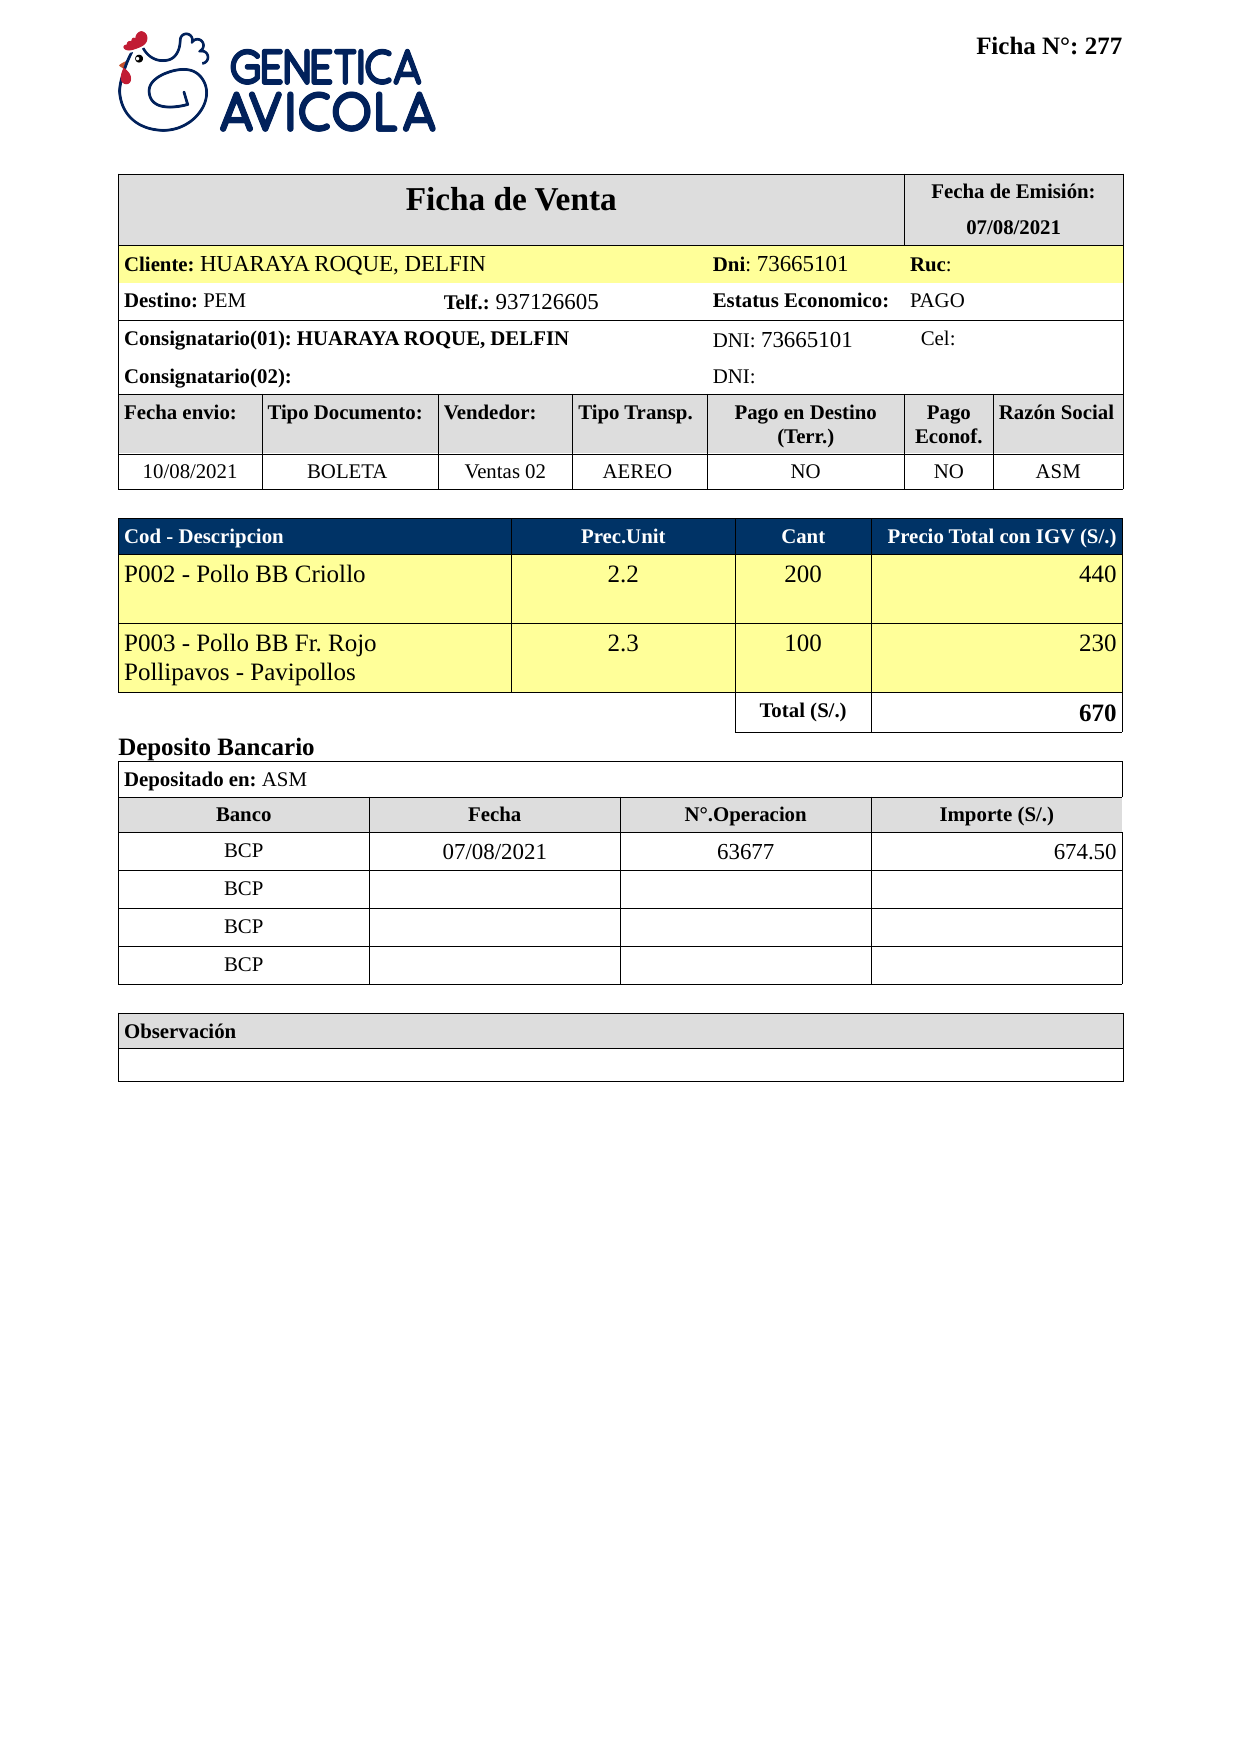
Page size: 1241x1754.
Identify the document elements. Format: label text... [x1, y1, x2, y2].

table_cell DNI: 73665101 [707, 321, 915, 358]
table_cell NO [905, 455, 993, 489]
table_cell BCP [119, 871, 369, 908]
table_header Observación [119, 1014, 1123, 1048]
table_cell Fecha [370, 798, 620, 832]
table_cell N°.Operacion [621, 798, 871, 832]
table_cell 07/08/2021 [905, 209, 1123, 245]
table_cell Total (S/.) [736, 693, 871, 732]
table_cell Cel: [915, 321, 1123, 358]
table_cell 10/08/2021 [119, 455, 262, 489]
table_cell Importe (S/.) [872, 798, 1122, 832]
table_cell PAGO [904, 283, 1123, 320]
table_cell Banco [119, 798, 369, 832]
table_cell Fecha envio: [119, 395, 262, 453]
table_cell Consignatario(01): HUARAYA ROQUE, DELFIN [119, 321, 707, 358]
table_cell [370, 871, 620, 908]
table_cell Ventas 02 [439, 455, 572, 489]
table_cell BCP [119, 947, 369, 984]
picture [118, 31, 436, 132]
table_cell [118, 693, 511, 732]
table_cell [872, 871, 1122, 908]
table_cell Telf.: 937126605 [438, 283, 707, 320]
table_cell 63677 [621, 833, 871, 870]
table_cell Cliente: HUARAYA ROQUE, DELFIN [119, 246, 707, 283]
table_header Depositado en: ASM [119, 762, 1122, 797]
table_cell BCP [119, 833, 369, 870]
table_header Cod - Descripcion [119, 519, 511, 554]
table_header Cant [736, 519, 871, 554]
table_cell 07/08/2021 [370, 833, 620, 870]
table_cell 2.3 [512, 624, 735, 692]
table_cell BCP [119, 909, 369, 946]
table_cell [872, 909, 1122, 946]
table_cell 2.2 [512, 555, 735, 623]
table_cell 100 [736, 624, 871, 692]
table_cell [370, 909, 620, 946]
table_header Precio Total con IGV (S/.) [872, 519, 1122, 554]
table_cell Vendedor: [439, 395, 572, 453]
table_cell Tipo Transp. [573, 395, 707, 453]
table_header Ficha de Venta [119, 175, 904, 245]
table_cell NO [708, 455, 904, 489]
table_cell Pago Econof. [905, 395, 993, 453]
table_cell Ruc: [904, 246, 1123, 283]
table_cell Consignatario(02): [119, 358, 707, 394]
table_header Prec.Unit [512, 519, 735, 554]
table_cell 674.50 [872, 833, 1122, 870]
table_cell Dni: 73665101 [707, 246, 904, 283]
table_cell [119, 1049, 1123, 1081]
table_cell 200 [736, 555, 871, 623]
table_cell 230 [872, 624, 1122, 692]
table_cell P003 - Pollo BB Fr. Rojo Pollipavos - Pavipollos [119, 624, 511, 692]
table_header Fecha de Emisión: [905, 175, 1123, 209]
table_cell [370, 947, 620, 984]
text Deposito Bancario [118, 732, 1122, 761]
table_cell 670 [872, 693, 1122, 732]
table_cell [872, 947, 1122, 984]
table_cell AEREO [573, 455, 707, 489]
table_cell P002 - Pollo BB Criollo [119, 555, 511, 623]
table_cell [511, 693, 735, 732]
table_cell BOLETA [263, 455, 438, 489]
table_cell Estatus Economico: [707, 283, 904, 320]
table_cell ASM [994, 455, 1123, 489]
table_cell Tipo Documento: [263, 395, 438, 453]
table_cell Destino: PEM [119, 283, 438, 320]
table_cell Pago en Destino (Terr.) [708, 395, 904, 453]
table_cell 440 [872, 555, 1122, 623]
table_cell DNI: [707, 358, 1123, 394]
table_cell [621, 871, 871, 908]
table_cell [621, 909, 871, 946]
table_cell Razón Social [994, 395, 1123, 453]
table_cell [621, 947, 871, 984]
